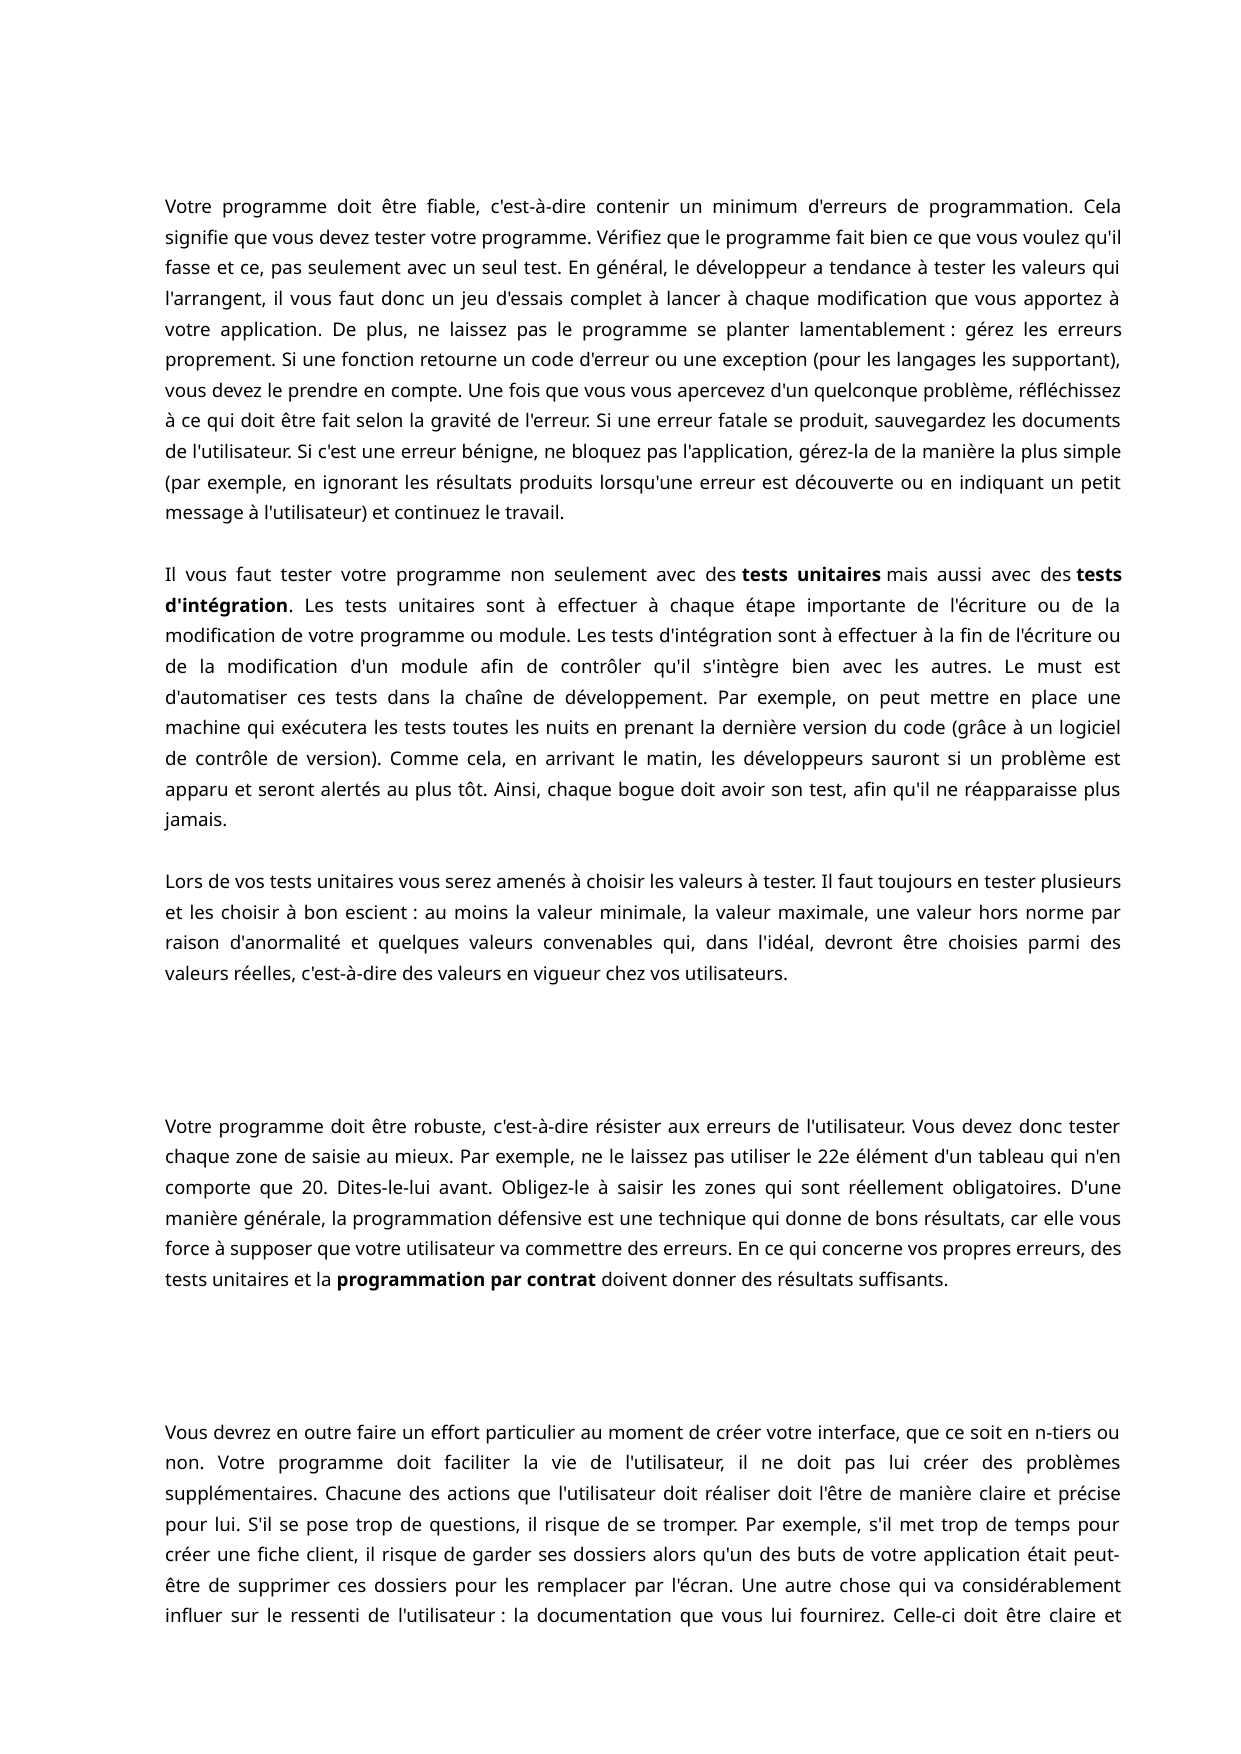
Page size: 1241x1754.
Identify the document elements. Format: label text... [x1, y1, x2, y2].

text Votre programme doit être robuste, c'est-à-dire résister aux erreurs de l'utilisateur. Vous devez donc tester chaque zone de saisie au mieux. Par exemple, ne le laissez pas utiliser le 22e élément d'un tableau qui n'en comporte que 20. Dites-le-lui avant. Obligez-le à saisir les zones qui sont réellement obligatoires. D'une manière générale, la programmation défensive est une technique qui donne de bons résultats, car elle vous force à supposer que votre utilisateur va commettre des erreurs. En ce qui concerne vos propres erreurs, des tests unitaires et la programmation par contrat doivent donner des résultats suffisants. [165, 1113, 1122, 1292]
text Il vous faut tester votre programme non seulement avec des tests unitaires mais aussi avec des tests d'intégration. Les tests unitaires sont à effectuer à chaque étape importante de l'écriture ou de la modification de votre programme ou module. Les tests d'intégration sont à effectuer à la fin de l'écriture ou de la modification d'un module afin de contrôler qu'il s'intègre bien avec les autres. Le must est d'automatiser ces tests dans la chaîne de développement. Par exemple, on peut mettre en place une machine qui exécutera les tests toutes les nuits en prenant la dernière version du code (grâce à un logiciel de contrôle de version). Comme cela, en arrivant le matin, les développeurs sauront si un problème est apparu et seront alertés au plus tôt. Ainsi, chaque bogue doit avoir son test, afin qu'il ne réapparaisse plus jamais. [165, 562, 1122, 832]
subtitle IV. Robustesse [142, 1038, 1122, 1066]
subtitle III. Fiabilité [142, 118, 1122, 147]
subtitle V. Interface [142, 1344, 1122, 1372]
text Votre programme doit être fiable, c'est-à-dire contenir un minimum d'erreurs de programmation. Cela signifie que vous devez tester votre programme. Vérifiez que le programme fait bien ce que vous voulez qu'il fasse et ce, pas seulement avec un seul test. En général, le développeur a tendance à tester les valeurs qui l'arrangent, il vous faut donc un jeu d'essais complet à lancer à chaque modification que vous apportez à votre application. De plus, ne laissez pas le programme se planter lamentablement : gérez les erreurs proprement. Si une fonction retourne un code d'erreur ou une exception (pour les langages les supportant), vous devez le prendre en compte. Une fois que vous vous apercevez d'un quelconque problème, réfléchissez à ce qui doit être fait selon la gravité de l'erreur. Si une erreur fatale se produit, sauvegardez les documents de l'utilisateur. Si c'est une erreur bénigne, ne bloquez pas l'application, gérez-la de la manière la plus simple (par exemple, en ignorant les résultats produits lorsqu'une erreur est découverte ou en indiquant un petit message à l'utilisateur) et continuez le travail. [165, 193, 1122, 525]
text Lors de vos tests unitaires vous serez amenés à choisir les valeurs à tester. Il faut toujours en tester plusieurs et les choisir à bon escient : au moins la valeur minimale, la valeur maximale, une valeur hors norme par raison d'anormalité et quelques valeurs convenables qui, dans l'idéal, devront être choisies parmi des valeurs réelles, c'est-à-dire des valeurs en vigueur chez vos utilisateurs. [165, 868, 1122, 986]
text Vous devrez en outre faire un effort particulier au moment de créer votre interface, que ce soit en n-tiers ou non. Votre programme doit faciliter la vie de l'utilisateur, il ne doit pas lui créer des problèmes supplémentaires. Chacune des actions que l'utilisateur doit réaliser doit l'être de manière claire et précise pour lui. S'il se pose trop de questions, il risque de se tromper. Par exemple, s'il met trop de temps pour créer une fiche client, il risque de garder ses dossiers alors qu'un des buts de votre application était peut-être de supprimer ces dossiers pour les remplacer par l'écran. Une autre chose qui va considérablement influer sur le ressenti de l'utilisateur : la documentation que vous lui fournirez. Celle-ci doit être claire et [165, 1419, 1122, 1628]
